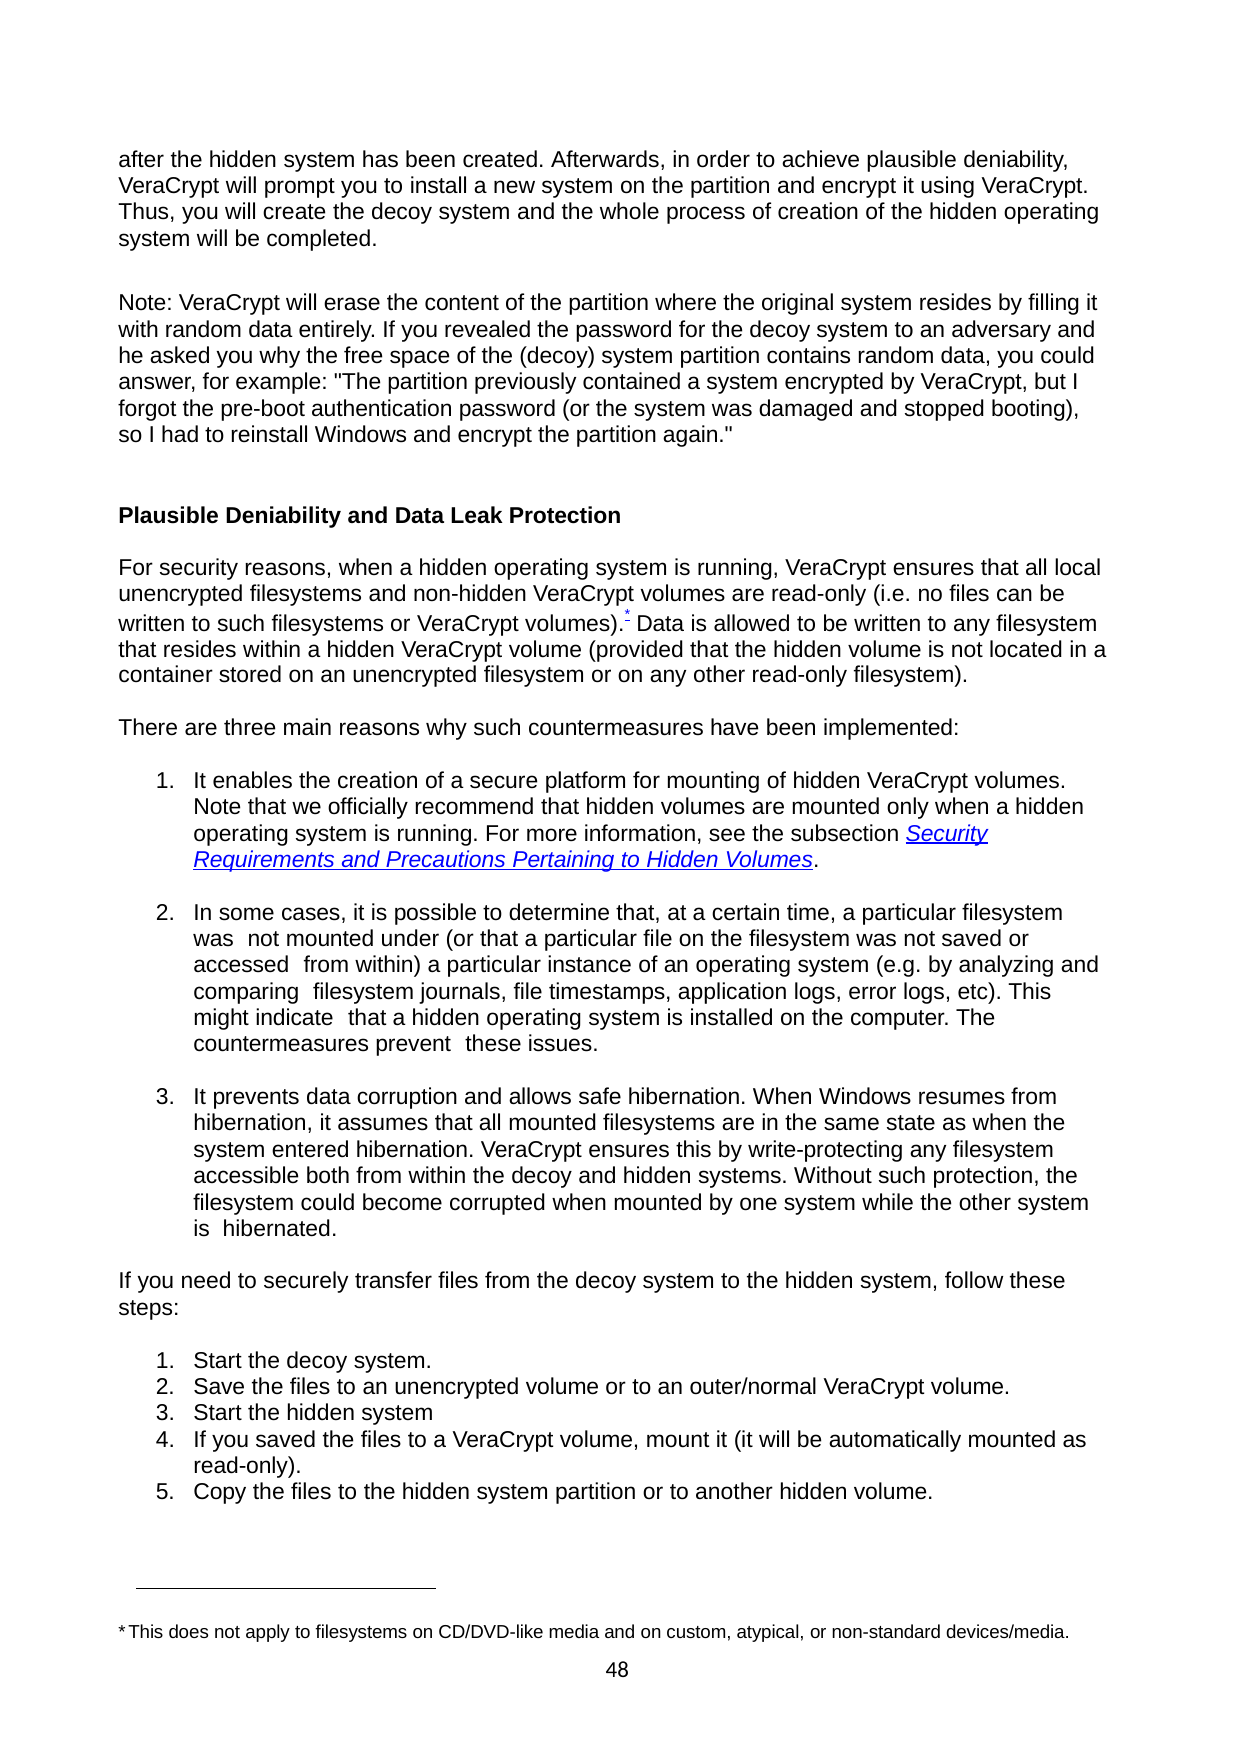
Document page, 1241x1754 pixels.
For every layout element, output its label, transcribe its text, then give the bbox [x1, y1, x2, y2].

list Copy the files to the hidden system partition or to another hidden volume. [156, 1478, 1128, 1504]
list Start the hidden system [156, 1399, 1128, 1426]
list Save the files to an unencrypted volume or to an outer/normal VeraCrypt volume. [156, 1373, 1128, 1399]
list This does not apply to filesystems on CD/DVD-like media and on custom, atypical, or non-standard devices/media. [118, 1621, 1128, 1642]
list In some cases, it is possible to determine that, at a certain time, a particular filesystem was not mounted under (or that a particular file on the filesystem was not saved or accessed from within) a particular instance of an operating system (e.g. by analyzing and comparing filesystem journals, file timestamps, application logs, error logs, etc). This might indicate that a hidden operating system is installed on the computer. The countermeasures prevent these issues. [156, 898, 1108, 1057]
text after the hidden system has been created. Afterwards, in order to achieve plausible deniability, VeraCrypt will prompt you to install a new system on the partition and encrypt it using VeraCrypt. Thus, you will create the decoy system and the whole process of creation of the hidden operating system will be completed. [118, 146, 1108, 251]
text For security reasons, when a hidden operating system is running, VeraCrypt ensures that all local unencrypted filesystems and non-hidden VeraCrypt volumes are read-only (i.e. no files can be written to such filesystems or VeraCrypt volumes).* Data is allowed to be written to any filesystem that resides within a hidden VeraCrypt volume (provided that the hidden volume is not located in a container stored on an unencrypted filesystem or on any other read-only filesystem). [118, 555, 1108, 687]
text Note: VeraCrypt will erase the content of the partition where the original system resides by filling it with random data entirely. If you revealed the password for the decoy system to an adversary and he asked you why the free space of the (decoy) system partition contains random data, you could answer, for example: "The partition previously contained a system encrypted by VeraCrypt, but I forgot the pre-boot authentication password (or the system was damaged and stopped booting), so I had to reinstall Windows and encrypt the partition again." [118, 289, 1108, 447]
subtitle Plausible Deniability and Data Leak Protection [118, 502, 1128, 529]
list If you saved the files to a VeraCrypt volume, mount it (it will be automatically mounted as read-only). [156, 1426, 1091, 1478]
list It enables the creation of a secure platform for mounting of hidden VeraCrypt volumes. Note that we officially recommend that hidden volumes are mounted only when a hidden operating system is running. For more information, see the subsection Security Requirements and Precautions Pertaining to Hidden Volumes. [156, 767, 1087, 872]
text There are three main reasons why such countermeasures have been implemented: [118, 714, 1128, 740]
list It prevents data corruption and allows safe hibernation. When Windows resumes from hibernation, it assumes that all mounted filesystems are in the same state as when the system entered hibernation. VeraCrypt ensures this by write-protecting any filesystem accessible both from within the decoy and hidden systems. Without such protection, the filesystem could become corrupted when mounted by one system while the other system is hibernated. [156, 1083, 1108, 1241]
text If you need to securely transfer files from the decoy system to the hidden system, follow these steps: [118, 1267, 1108, 1320]
list Start the decoy system. [156, 1347, 1128, 1373]
